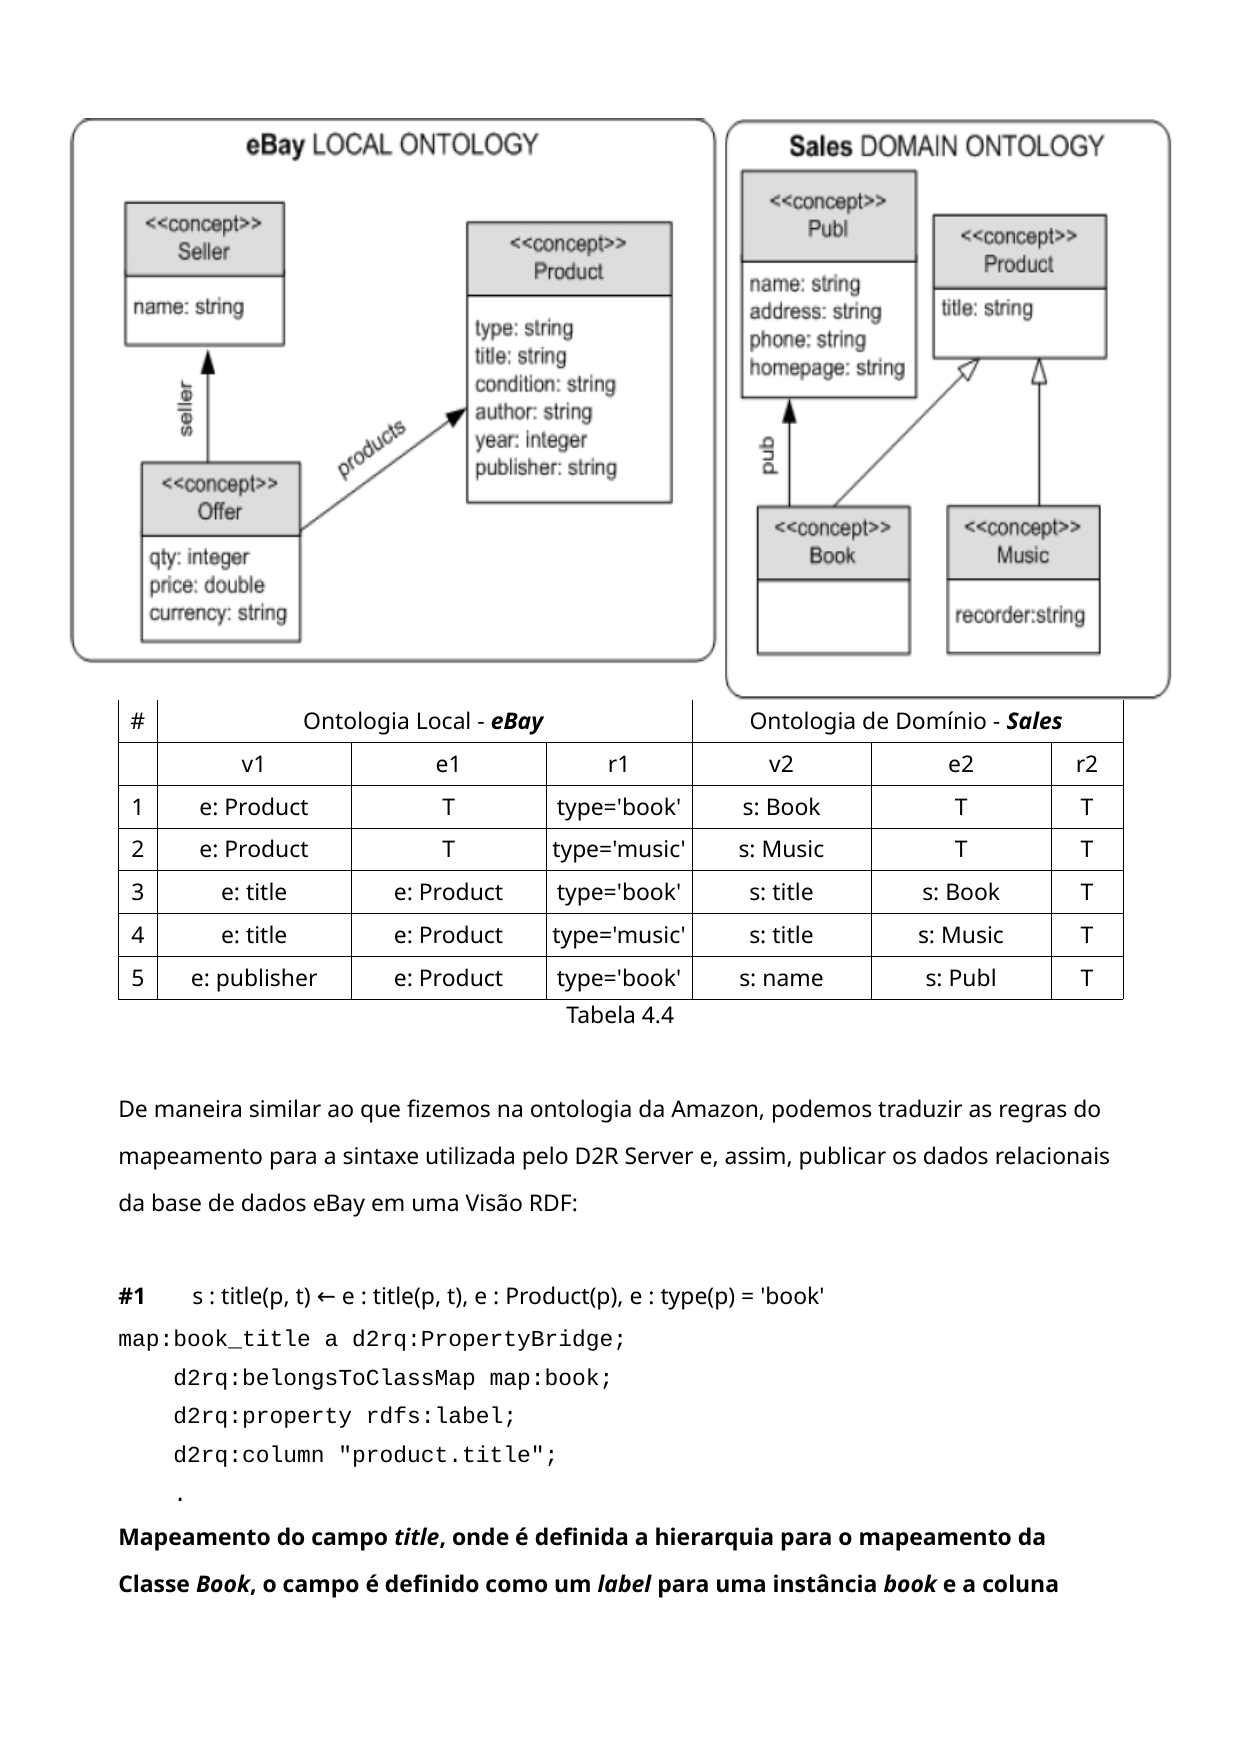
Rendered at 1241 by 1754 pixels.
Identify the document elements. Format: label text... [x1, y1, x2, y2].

table_cell e: Product [352, 957, 546, 999]
table_cell s: Music [693, 829, 871, 870]
table_cell type='book' [547, 871, 692, 913]
table_cell type='music' [547, 829, 692, 870]
table_cell e: Product [158, 829, 351, 870]
table_cell r1 [547, 743, 692, 785]
text Tabela 4.4 [118, 1000, 1122, 1030]
table_header Ontologia de Domínio - Sales [693, 700, 1123, 742]
table_cell Τ [872, 829, 1051, 870]
table_cell s: Publ [872, 957, 1051, 999]
table_cell s: Book [872, 871, 1051, 913]
table_cell e: title [158, 914, 351, 956]
table_cell Τ [1052, 957, 1123, 999]
table_header Ontologia Local - eBay [158, 700, 692, 742]
table_cell e: Product [352, 871, 546, 913]
table_cell type='music' [547, 914, 692, 956]
text d2rq:property rdfs:label; [118, 1405, 1122, 1431]
table_cell e: Product [158, 786, 351, 828]
table_cell Τ [872, 786, 1051, 828]
table_cell type='book' [547, 957, 692, 999]
table_cell Τ [1052, 871, 1123, 913]
table_cell e: publisher [158, 957, 351, 999]
table_cell e2 [872, 743, 1051, 785]
table_cell Τ [352, 829, 546, 870]
table_cell 1 [119, 786, 157, 828]
text d2rq:belongsToClassMap map:book; [118, 1366, 1122, 1392]
table_cell v1 [158, 743, 351, 785]
table_cell 4 [119, 914, 157, 956]
table_header # [119, 700, 157, 742]
table_cell s: title [693, 914, 871, 956]
table_cell e: Product [352, 914, 546, 956]
table_cell s: name [693, 957, 871, 999]
table_cell Τ [1052, 829, 1123, 870]
text #1 s : title(p, t) ← e : title(p, t), e : Product(p), e : type(p) = 'book' [118, 1280, 1122, 1311]
table_cell 5 [119, 957, 157, 999]
table_cell Τ [1052, 786, 1123, 828]
table_cell s: Music [872, 914, 1051, 956]
table_cell Τ [1052, 914, 1123, 956]
table_cell 2 [119, 829, 157, 870]
text . [118, 1482, 1122, 1508]
table_cell e1 [352, 743, 546, 785]
text Mapeamento do campo title, onde é definida a hierarquia para o mapeamento da Classe Book, o campo é definido como um label para uma instância book e a coluna [118, 1521, 1122, 1599]
text De maneira similar ao que fizemos na ontologia da Amazon, podemos traduzir as regras do mapeamento para a sintaxe utilizada pelo D2R Server e, assim, publicar os dados relacionais da base de dados eBay em uma Visão RDF: [118, 1093, 1122, 1218]
table_cell Τ [352, 786, 546, 828]
table_cell 3 [119, 871, 157, 913]
text d2rq:column "product.title"; [118, 1444, 1122, 1469]
table_cell s: title [693, 871, 871, 913]
table_cell e: title [158, 871, 351, 913]
table_cell v2 [693, 743, 871, 785]
table_cell [119, 743, 157, 785]
table_cell r2 [1052, 743, 1123, 785]
table_cell s: Book [693, 786, 871, 828]
table_cell type='book' [547, 786, 692, 828]
text map:book_title a d2rq:PropertyBridge; [118, 1327, 1122, 1353]
